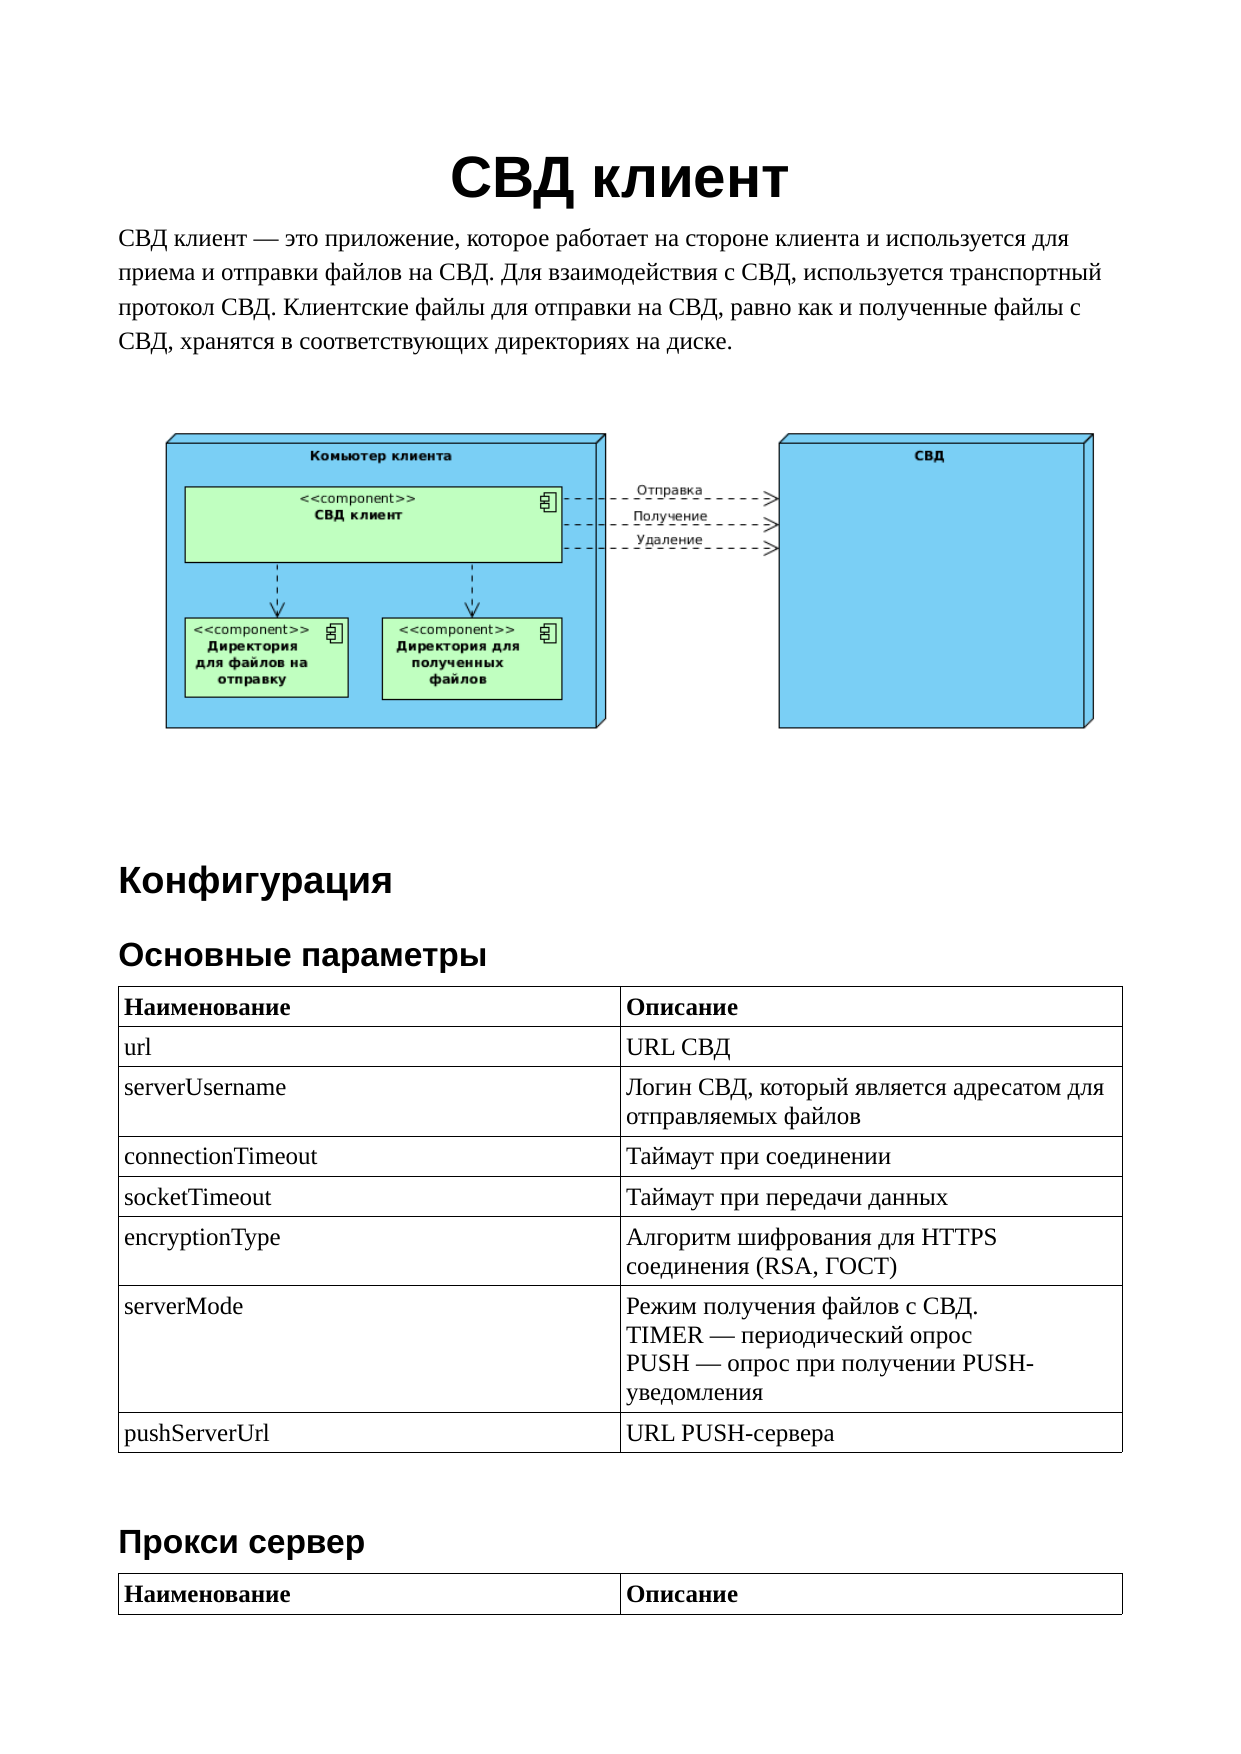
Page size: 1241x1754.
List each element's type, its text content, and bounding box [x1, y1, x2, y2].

table_cell serverUsername [119, 1067, 620, 1136]
table_cell encryptionType [119, 1217, 620, 1285]
subtitle Основные параметры [118, 935, 1122, 973]
table_cell URL СВД [621, 1027, 1122, 1066]
table_header Наименование [119, 1574, 620, 1613]
table_cell pushServerUrl [119, 1413, 620, 1452]
subtitle Прокси сервер [118, 1522, 1122, 1561]
table_header Описание [621, 1574, 1122, 1613]
table_cell Таймаут при соединении [621, 1137, 1122, 1176]
table_cell connectionTimeout [119, 1137, 620, 1176]
table_cell serverMode [119, 1286, 620, 1412]
table_cell url [119, 1027, 620, 1066]
table_header Наименование [119, 987, 620, 1026]
table_cell socketTimeout [119, 1177, 620, 1216]
table_cell Логин СВД, который является адресатом для отправляемых файлов [621, 1067, 1122, 1136]
table_cell Алгоритм шифрования для HTTPS соединения (RSA, ГОСТ) [621, 1217, 1122, 1285]
title СВД клиент [118, 143, 1122, 210]
table_cell Режим получения файлов с СВД. TIMER — периодический опрос PUSH — опрос при получении PUSH-уведомления [621, 1286, 1122, 1412]
subtitle Конфигурация [118, 858, 1122, 901]
table_cell Таймаут при передачи данных [621, 1177, 1122, 1216]
text СВД клиент — это приложение, которое работает на стороне клиента и используется для приема и отправки файлов на СВД. Для взаимодействия с СВД, используется транспортный протокол СВД. Клиентские файлы для отправки на СВД, равно как и полученные файлы с СВД, хранятся в соответствующих директориях на диске. [118, 223, 1122, 355]
picture [128, 386, 1133, 777]
table_header Описание [621, 987, 1122, 1026]
table_cell URL PUSH-сервера [621, 1413, 1122, 1452]
